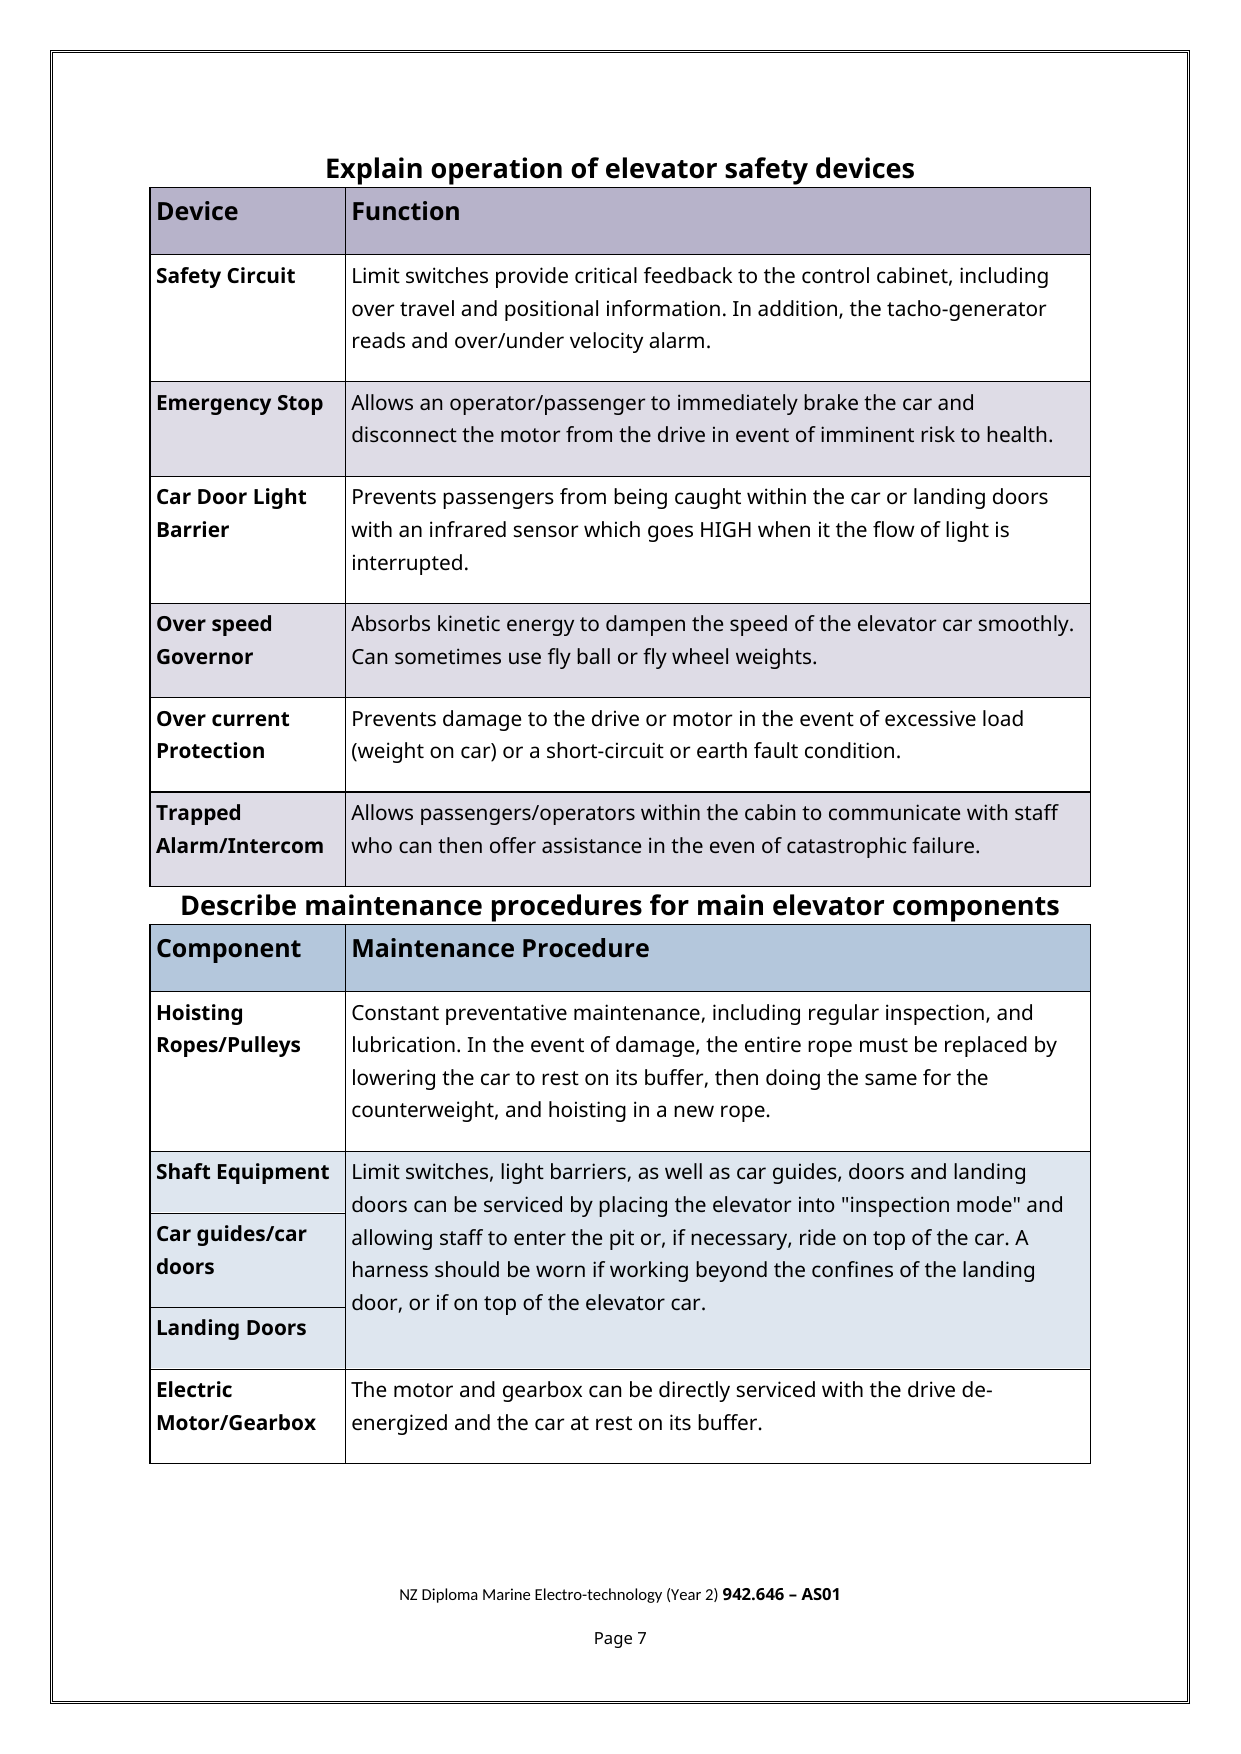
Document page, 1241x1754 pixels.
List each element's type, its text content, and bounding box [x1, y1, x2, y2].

table_cell Hoisting Ropes/Pulleys [151, 992, 345, 1151]
table_cell Over speed Governor [151, 604, 345, 697]
table_cell The motor and gearbox can be directly serviced with the drive de-energized and the car at rest on its buffer. [346, 1370, 1090, 1463]
text Explain operation of elevator safety devices [150, 150, 1090, 187]
table_cell Shaft Equipment [151, 1152, 345, 1212]
table_cell Limit switches, light barriers, as well as car guides, doors and landing doors can be serviced by placing the elevator into "inspection mode" and allowing staff to enter the pit or, if necessary, ride on top of the car. A harness should be worn if working beyond the confines of the landing door, or if on top of the elevator car. [346, 1152, 1090, 1368]
table_cell Landing Doors [151, 1308, 345, 1368]
table_cell Constant preventative maintenance, including regular inspection, and lubrication. In the event of damage, the entire rope must be replaced by lowering the car to rest on its buffer, then doing the same for the counterweight, and hoisting in a new rope. [346, 992, 1090, 1151]
table_header Component [151, 925, 345, 991]
table_cell Absorbs kinetic energy to dampen the speed of the elevator car smoothly. Can sometimes use fly ball or fly wheel weights. [346, 604, 1090, 697]
table_cell Allows passengers/operators within the cabin to communicate with staff who can then offer assistance in the even of catastrophic failure. [346, 793, 1090, 886]
table_cell Car Door Light Barrier [151, 477, 345, 603]
table_cell Prevents passengers from being caught within the car or landing doors with an infrared sensor which goes HIGH when it the flow of light is interrupted. [346, 477, 1090, 603]
text Describe maintenance procedures for main elevator components [150, 887, 1090, 924]
table_cell Safety Circuit [151, 255, 345, 381]
table_cell Emergency Stop [151, 382, 345, 476]
table_cell Prevents damage to the drive or motor in the event of excessive load (weight on car) or a short-circuit or earth fault condition. [346, 698, 1090, 791]
table_header Device [151, 188, 345, 254]
table_cell Car guides/car doors [151, 1214, 345, 1307]
table_header Function [346, 188, 1090, 254]
table_cell Limit switches provide critical feedback to the control cabinet, including over travel and positional information. In addition, the tacho-generator reads and over/under velocity alarm. [346, 255, 1090, 381]
table_cell Allows an operator/passenger to immediately brake the car and disconnect the motor from the drive in event of imminent risk to health. [346, 382, 1090, 476]
table_cell Over current Protection [151, 698, 345, 791]
table_header Maintenance Procedure [346, 925, 1090, 991]
table_cell Electric Motor/Gearbox [151, 1370, 345, 1463]
table_cell Trapped Alarm/Intercom [151, 793, 345, 886]
